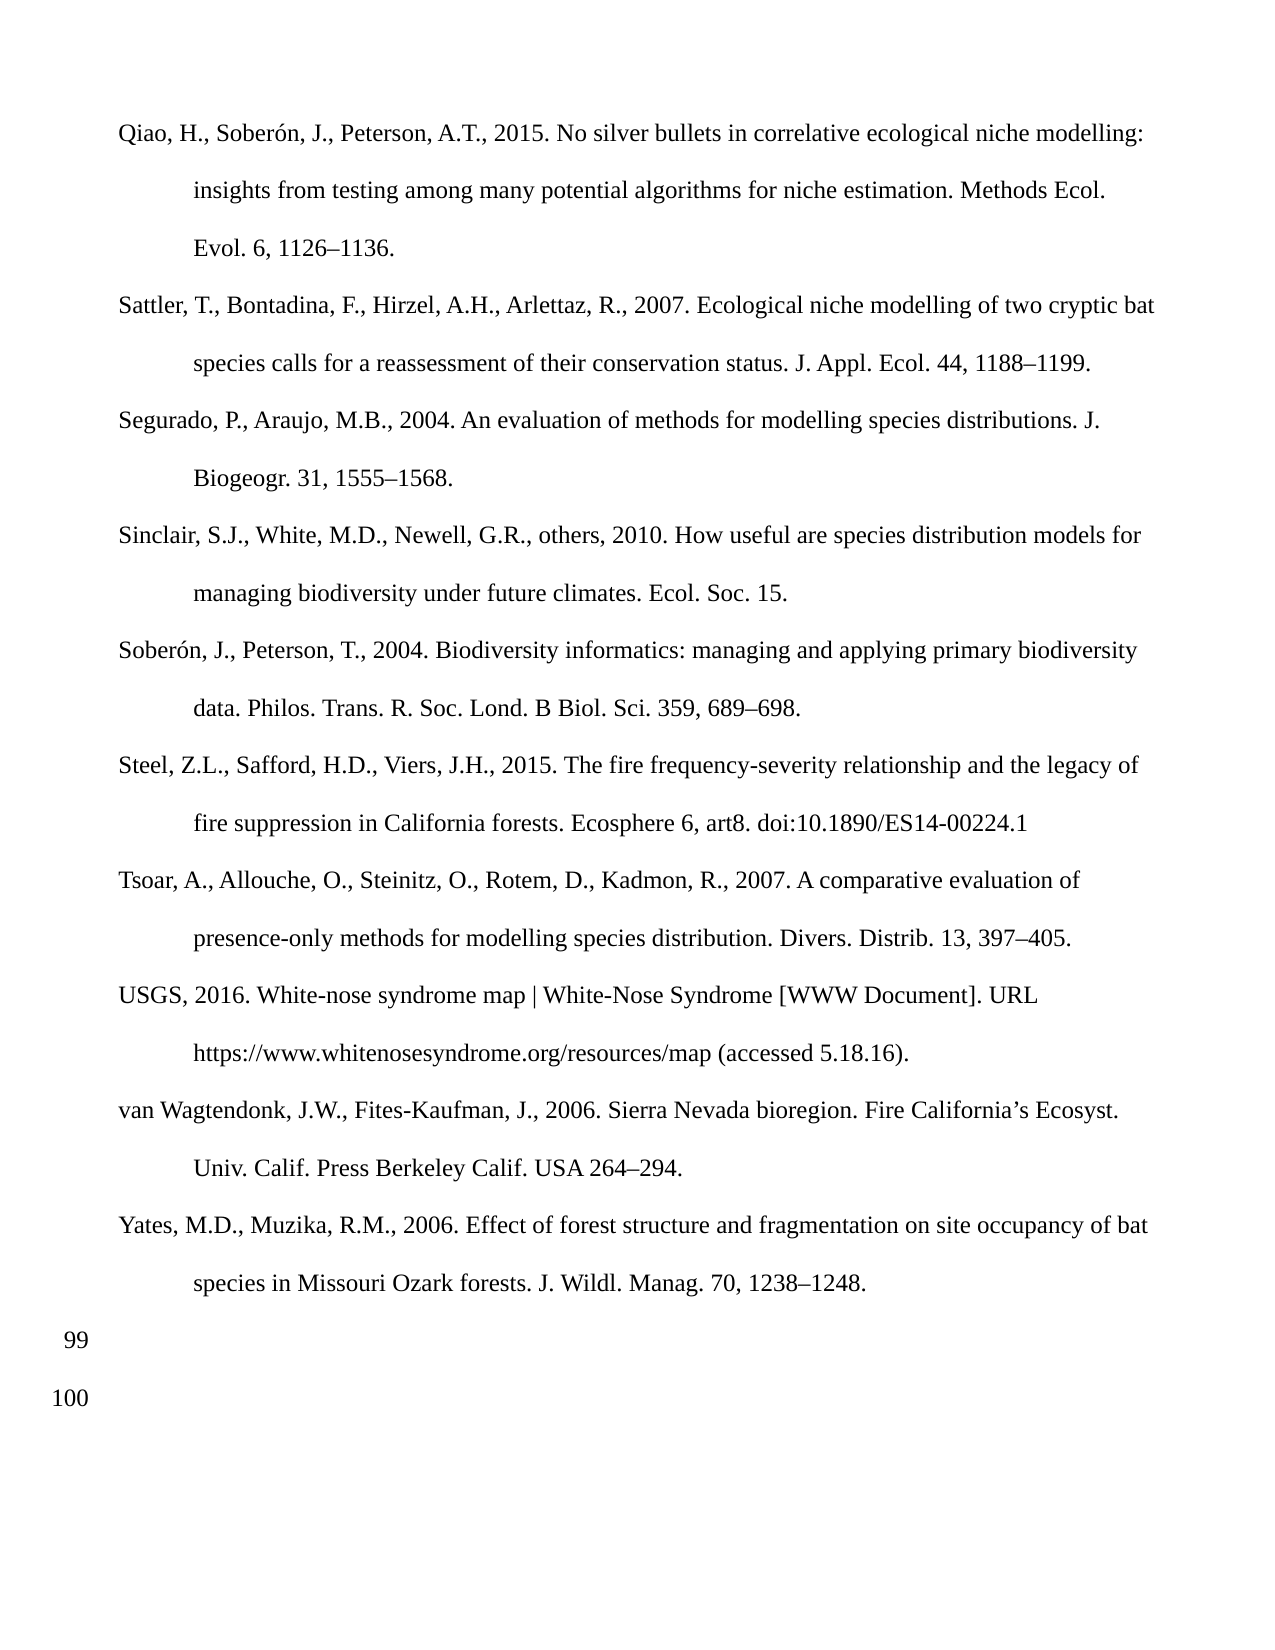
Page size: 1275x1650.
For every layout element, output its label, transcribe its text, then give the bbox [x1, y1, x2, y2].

text Sattler, T., Bontadina, F., Hirzel, A.H., Arlettaz, R., 2007. Ecological niche modelling of two cryptic bat species calls for a reassessment of their conservation status. J. Appl. Ecol. 44, 1188–1199. [118, 291, 1157, 377]
text Sinclair, S.J., White, M.D., Newell, G.R., others, 2010. How useful are species distribution models for managing biodiversity under future climates. Ecol. Soc. 15. [118, 521, 1157, 607]
text Steel, Z.L., Safford, H.D., Viers, J.H., 2015. The fire frequency-severity relationship and the legacy of fire suppression in California forests. Ecosphere 6, art8. doi:10.1890/ES14-00224.1 [118, 751, 1157, 837]
text Segurado, P., Araujo, M.B., 2004. An evaluation of methods for modelling species distributions. J. Biogeogr. 31, 1555–1568. [118, 406, 1157, 492]
text Tsoar, A., Allouche, O., Steinitz, O., Rotem, D., Kadmon, R., 2007. A comparative evaluation of presence-only methods for modelling species distribution. Divers. Distrib. 13, 397–405. [118, 866, 1157, 952]
text Soberón, J., Peterson, T., 2004. Biodiversity informatics: managing and applying primary biodiversity data. Philos. Trans. R. Soc. Lond. B Biol. Sci. 359, 689–698. [118, 636, 1157, 722]
text Yates, M.D., Muzika, R.M., 2006. Effect of forest structure and fragmentation on site occupancy of bat species in Missouri Ozark forests. J. Wildl. Manag. 70, 1238–1248. [118, 1211, 1157, 1297]
text Qiao, H., Soberón, J., Peterson, A.T., 2015. No silver bullets in correlative ecological niche modelling: insights from testing among many potential algorithms for niche estimation. Methods Ecol. Evol. 6, 1126–1136. [118, 118, 1157, 262]
text van Wagtendonk, J.W., Fites-Kaufman, J., 2006. Sierra Nevada bioregion. Fire California’s Ecosyst. Univ. Calif. Press Berkeley Calif. USA 264–294. [118, 1096, 1157, 1182]
text USGS, 2016. White-nose syndrome map | White-Nose Syndrome [WWW Document]. URL https://www.whitenosesyndrome.org/resources/map (accessed 5.18.16). [118, 981, 1157, 1067]
